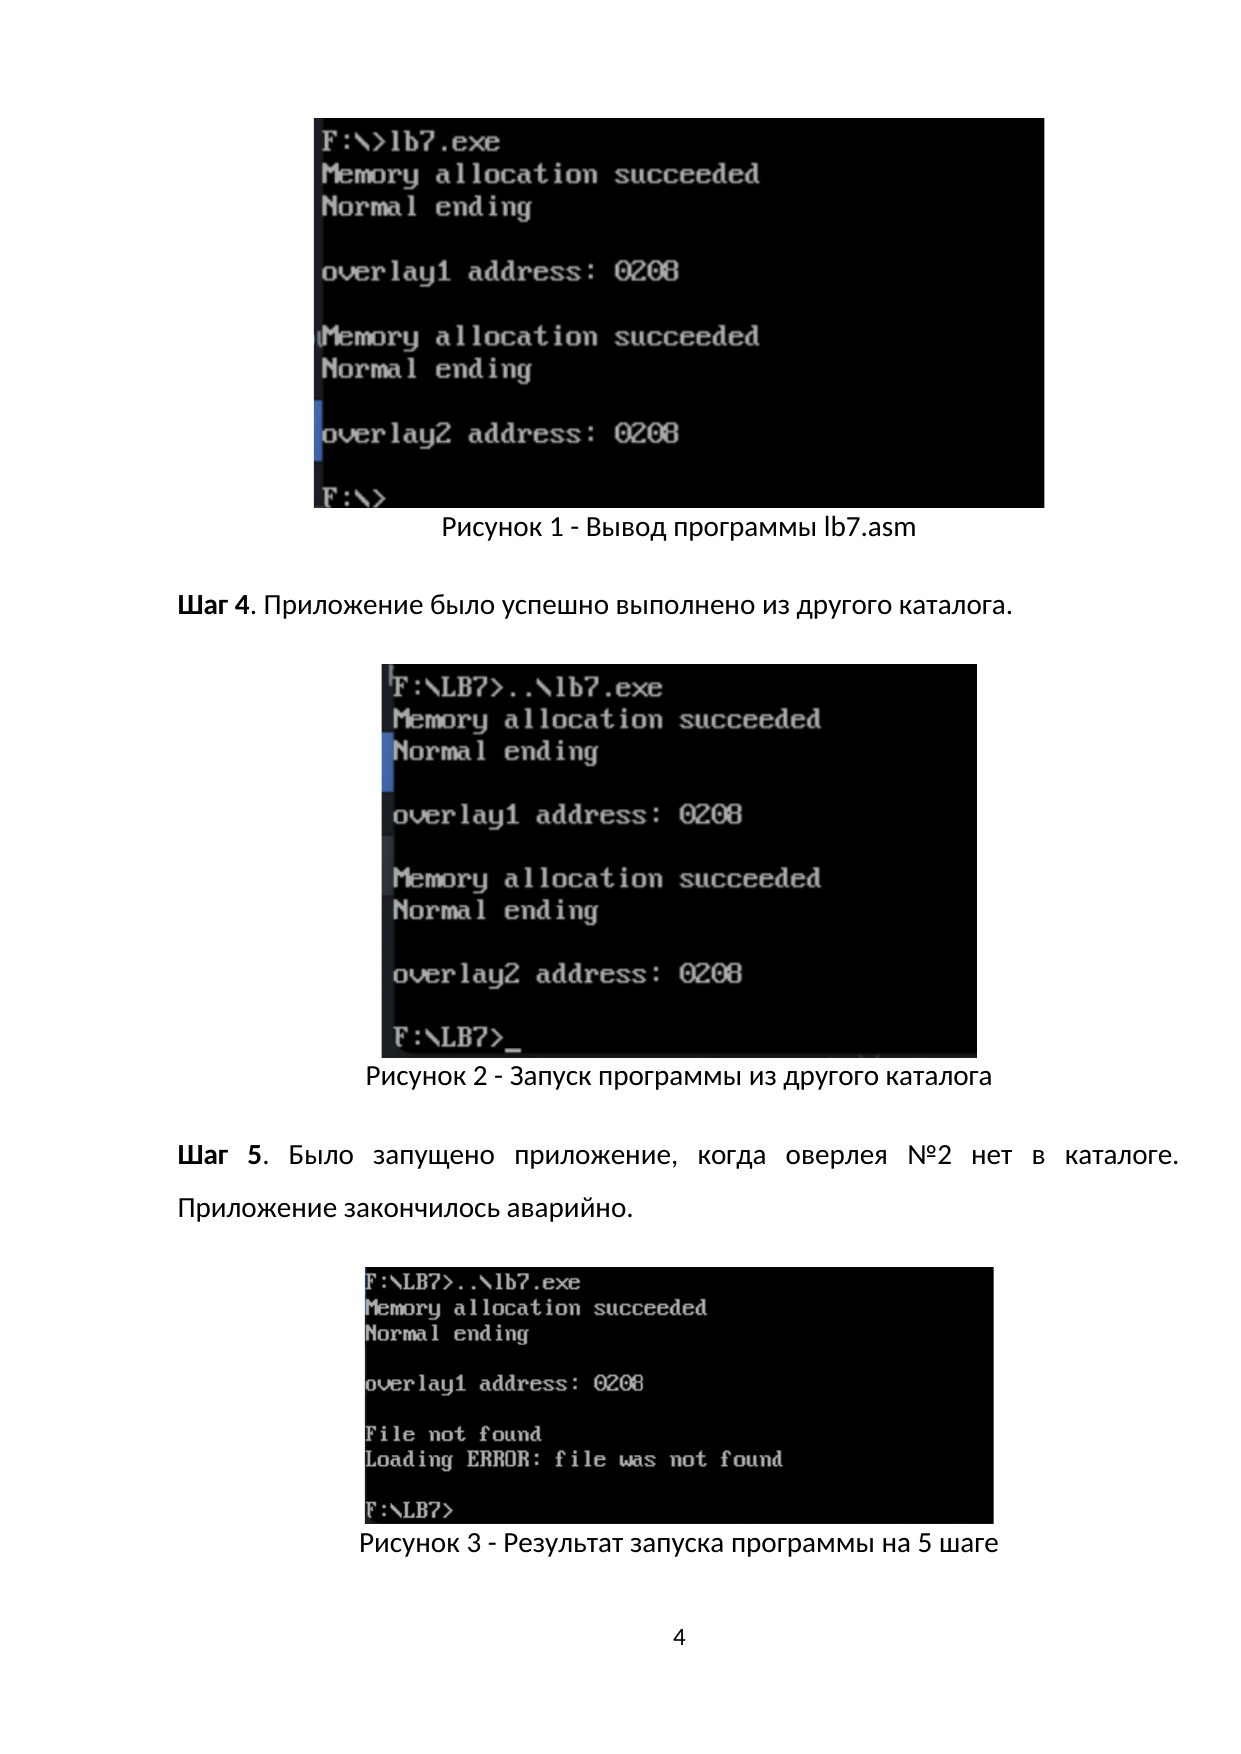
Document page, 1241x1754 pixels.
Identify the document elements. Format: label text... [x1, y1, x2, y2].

text Рисунок 3 - Результат запуска программы на 5 шаге [177, 1524, 1181, 1560]
picture [384, 1385, 742, 1524]
text Рисунок 1 - Вывод программы lb7.asm [177, 508, 1181, 543]
text Шаг 4. Приложение было успешно выполнено из другого каталога. [177, 586, 1181, 622]
picture [391, 818, 681, 1058]
text Рисунок 2 - Запуск программы из другого каталога [177, 1057, 1181, 1093]
picture [313, 126, 698, 508]
text Шаг 5. Было запущено приложение, когда оверлея №2 нет в каталоге. Приложение закончилось аварийно. [177, 1136, 1181, 1225]
